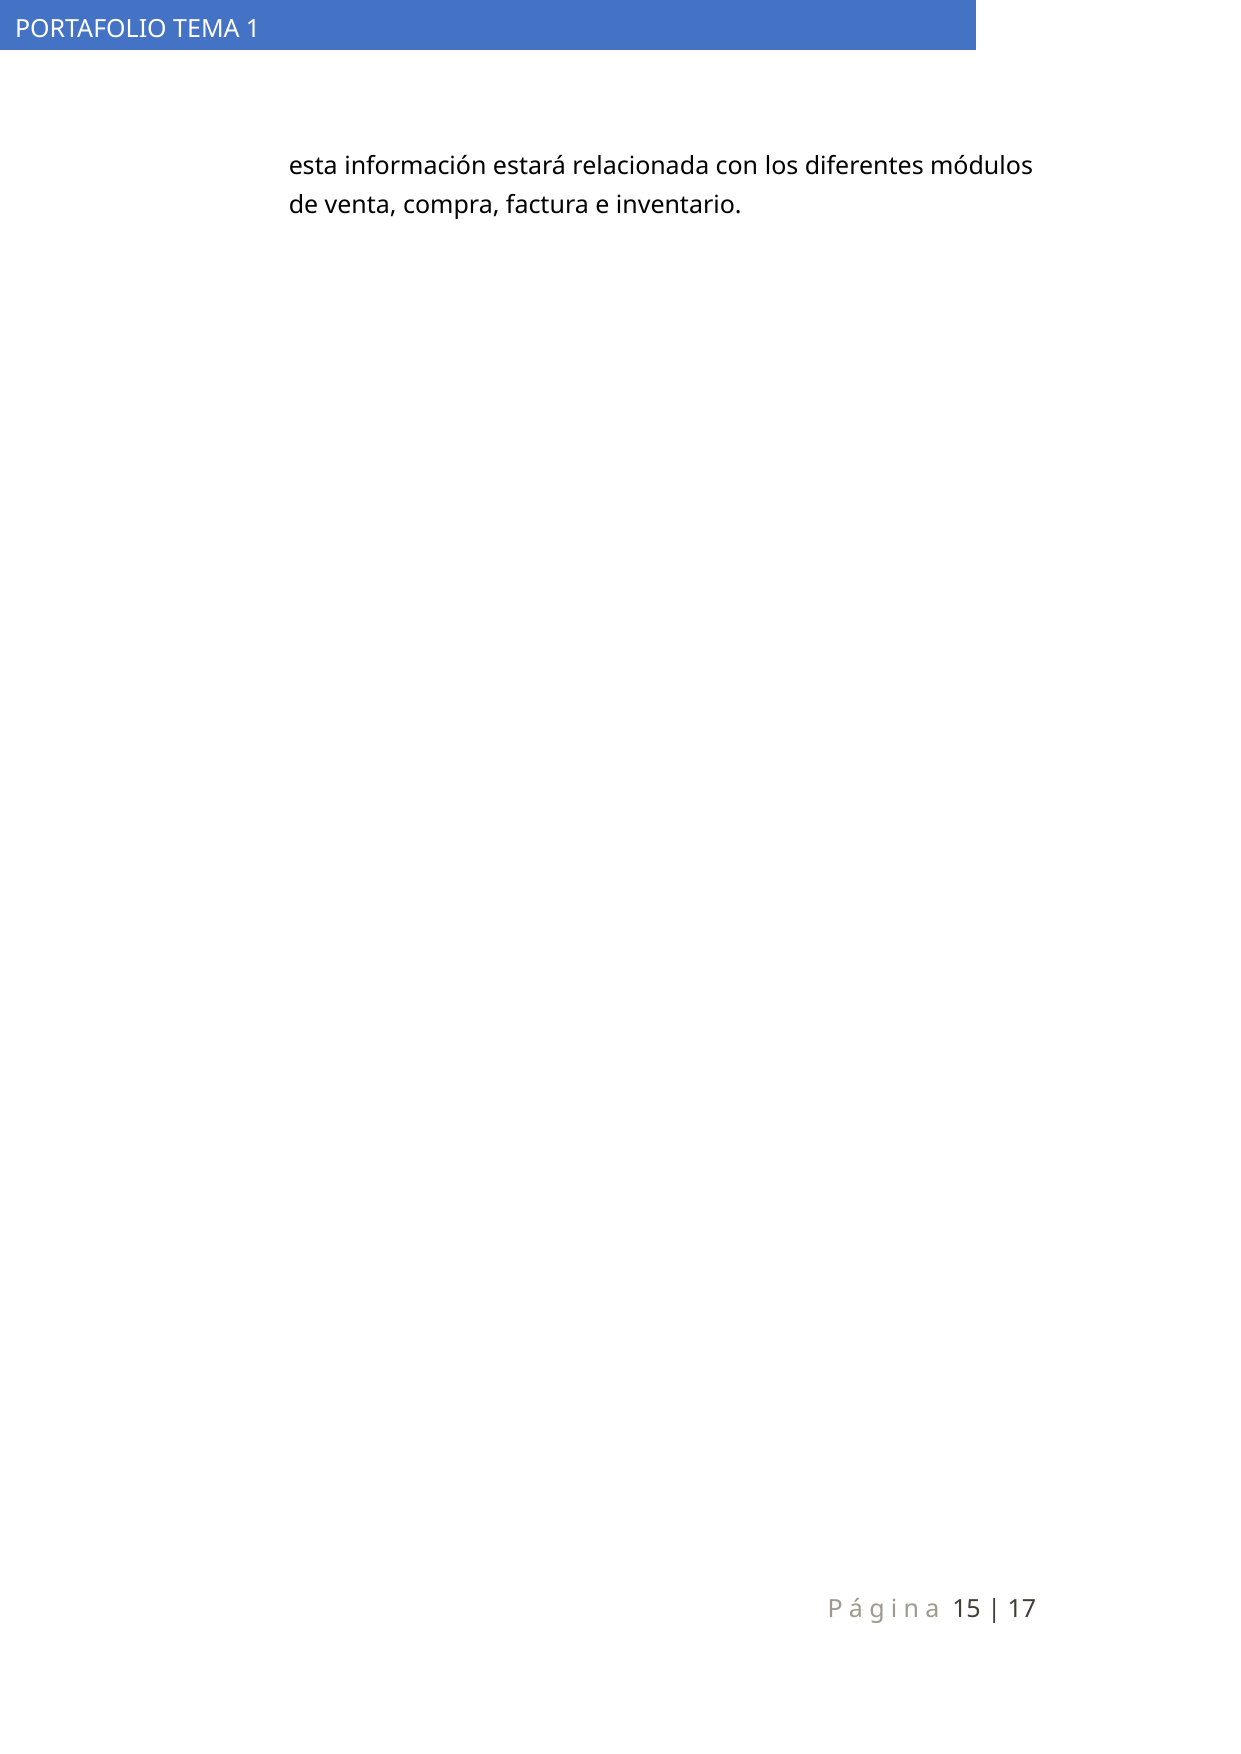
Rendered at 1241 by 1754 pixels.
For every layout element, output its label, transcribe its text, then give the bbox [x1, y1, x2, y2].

list esta información estará relacionada con los diferentes módulos de venta, compra, factura e inventario. [288, 148, 1063, 221]
